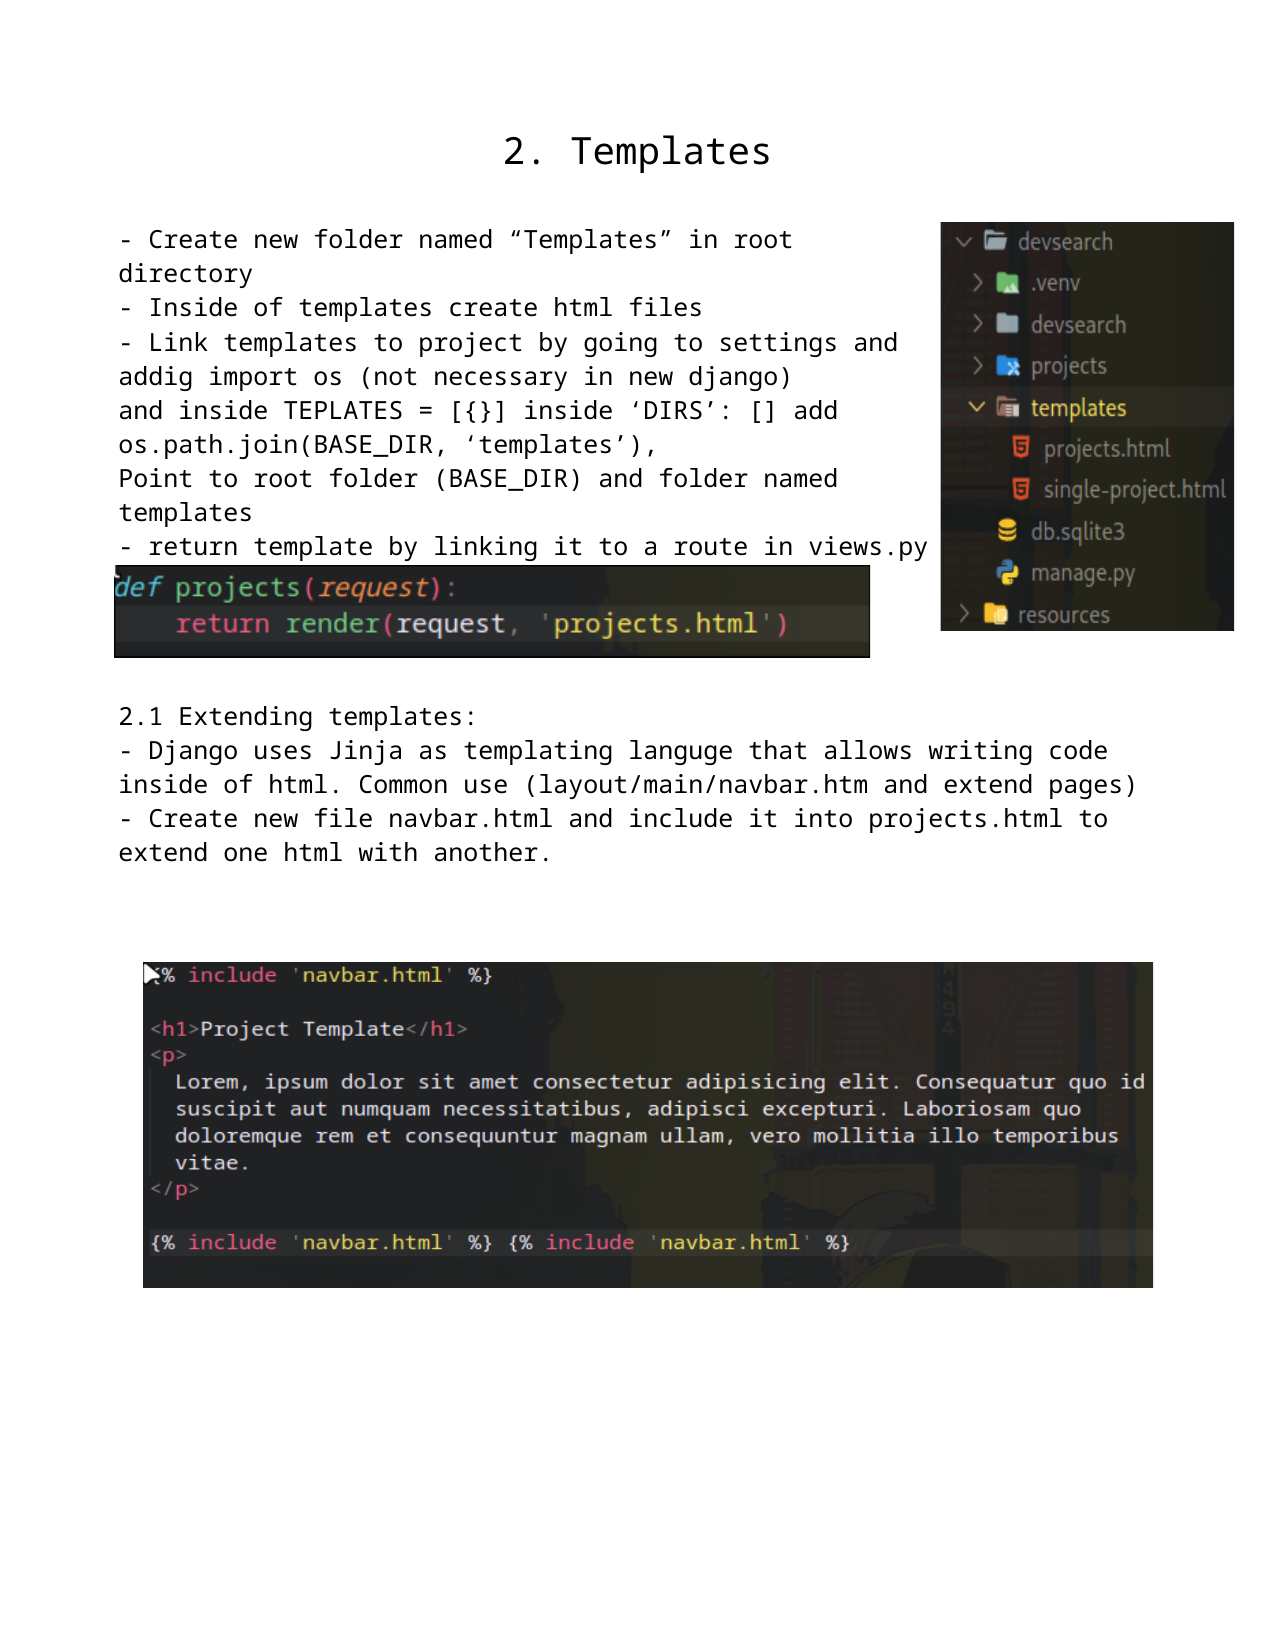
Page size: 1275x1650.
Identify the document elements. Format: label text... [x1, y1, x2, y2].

text os.path.join(BASE_DIR, ‘templates’), [118, 426, 940, 460]
text - Create new file navbar.html and include it into projects.html to extend one html with another. [118, 801, 1157, 869]
text - Create new folder named “Templates” in root directory [118, 222, 940, 290]
text 2.1 Extending templates: [118, 699, 1157, 733]
text - Inside of templates create html files [118, 290, 940, 324]
text - Link templates to project by going to settings and addig import os (not necessary in new django) [118, 324, 940, 392]
text templates [118, 494, 940, 528]
text Point to root folder (BASE_DIR) and folder named [118, 460, 940, 494]
text - return template by linking it to a route in views.py [118, 528, 940, 563]
picture [114, 565, 871, 658]
text and inside TEPLATES = [{}] inside ‘DIRS’: [] add [118, 392, 940, 426]
text - Django uses Jinja as templating languge that allows writing code inside of html. Common use (layout/main/navbar.htm and extend pages) [118, 733, 1157, 801]
subtitle 2. Templates [118, 124, 1157, 175]
picture [940, 222, 1235, 631]
picture [143, 962, 1154, 1288]
